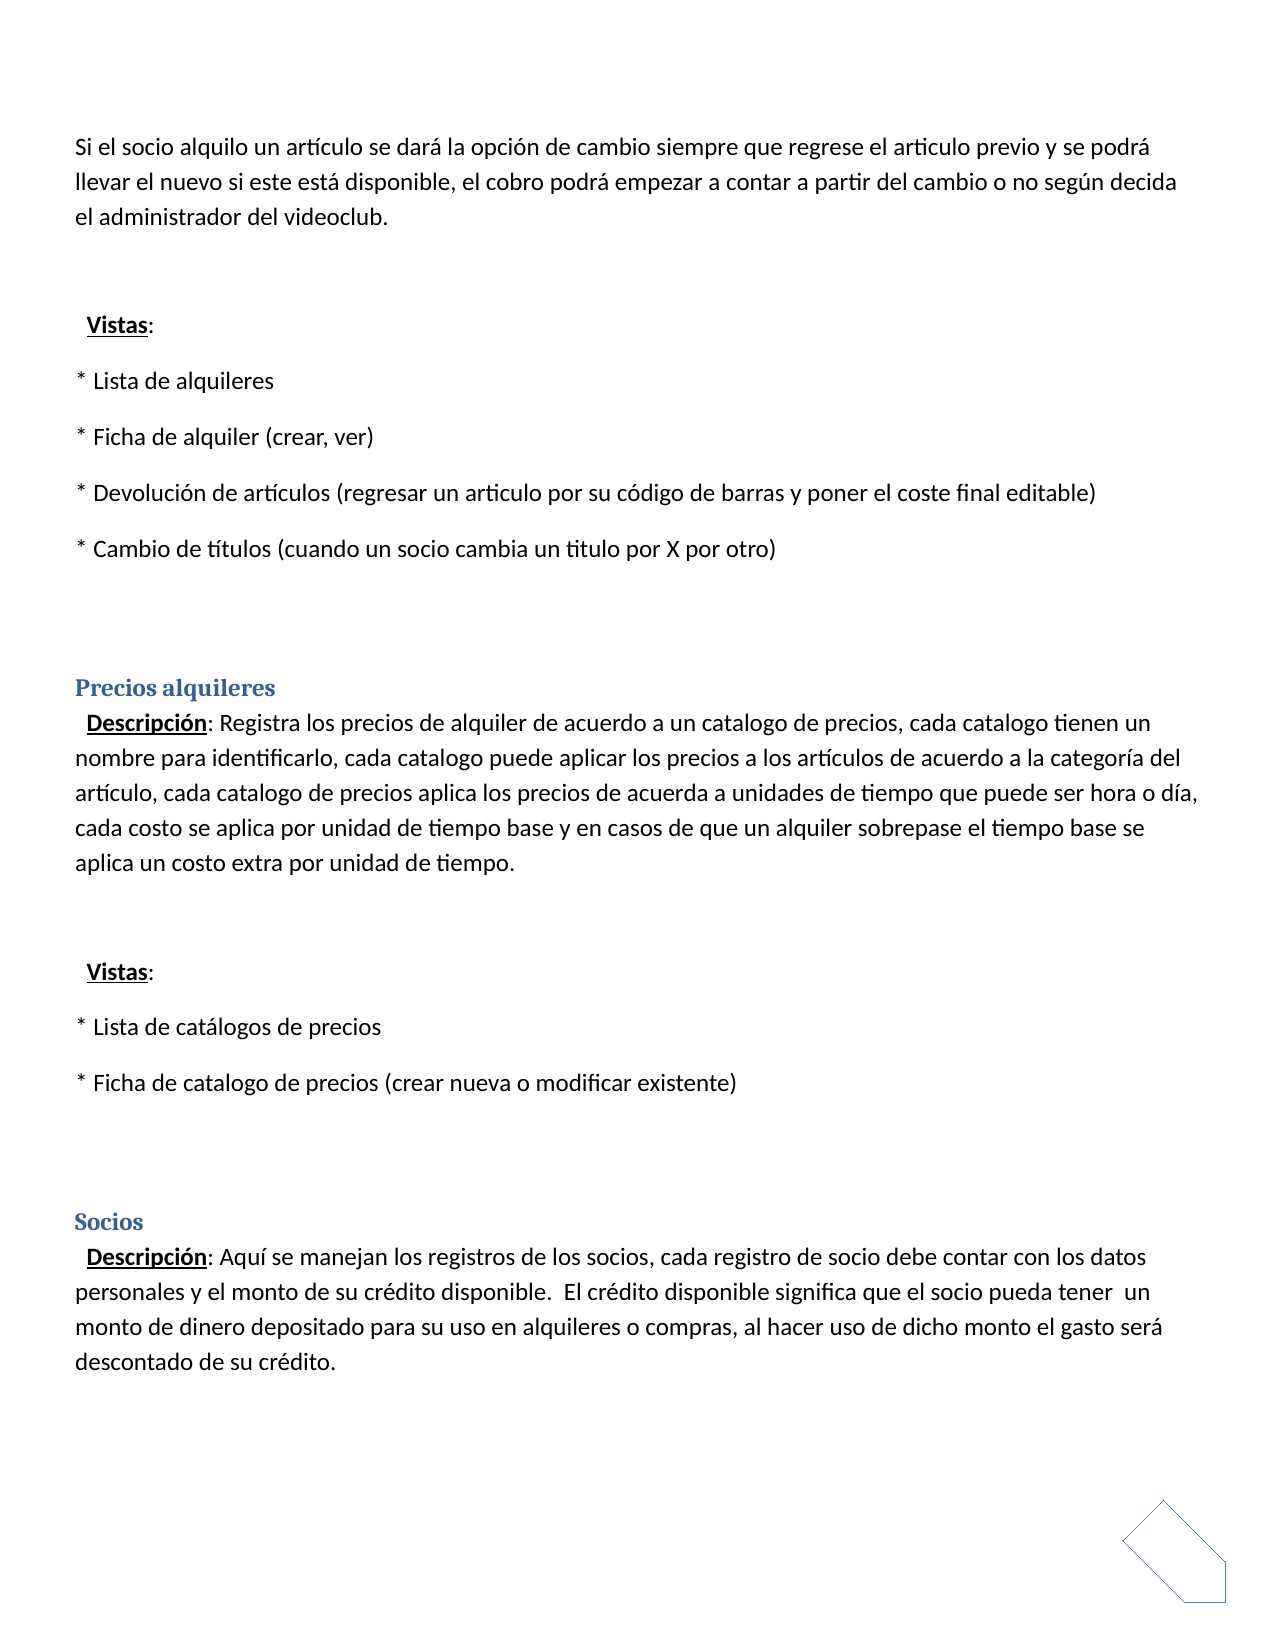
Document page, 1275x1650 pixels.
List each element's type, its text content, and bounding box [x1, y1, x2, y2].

text Vistas: [75, 956, 1200, 986]
text * Devolución de artículos (regresar un articulo por su código de barras y poner el coste final editable) [75, 477, 1200, 508]
subtitle Precios alquileres [75, 674, 1200, 703]
text * Ficha de alquiler (crear, ver) [75, 421, 1200, 452]
text Si el socio alquilo un artículo se dará la opción de cambio siempre que regrese el articulo previo y se podrá llevar el nuevo si este está disponible, el cobro podrá empezar a contar a partir del cambio o no según decida el administrador del videoclub. [75, 131, 1200, 231]
subtitle Socios [75, 1208, 1200, 1237]
text Descripción: Aquí se manejan los registros de los socios, cada registro de socio debe contar con los datos personales y el monto de su crédito disponible. El crédito disponible significa que el socio pueda tener un monto de dinero depositado para su uso en alquileres o compras, al hacer uso de dicho monto el gasto será descontado de su crédito. [75, 1241, 1200, 1377]
text Descripción: Registra los precios de alquiler de acuerdo a un catalogo de precios, cada catalogo tienen un nombre para identificarlo, cada catalogo puede aplicar los precios a los artículos de acuerdo a la categoría del artículo, cada catalogo de precios aplica los precios de acuerda a unidades de tiempo que puede ser hora o día, cada costo se aplica por unidad de tiempo base y en casos de que un alquiler sobrepase el tiempo base se aplica un costo extra por unidad de tiempo. [75, 707, 1200, 877]
text Vistas: [75, 310, 1200, 340]
text * Lista de alquileres [75, 366, 1200, 396]
text * Cambio de títulos (cuando un socio cambia un titulo por X por otro) [75, 533, 1200, 563]
text * Lista de catálogos de precios [75, 1012, 1200, 1042]
text * Ficha de catalogo de precios (crear nueva o modificar existente) [75, 1067, 1200, 1098]
